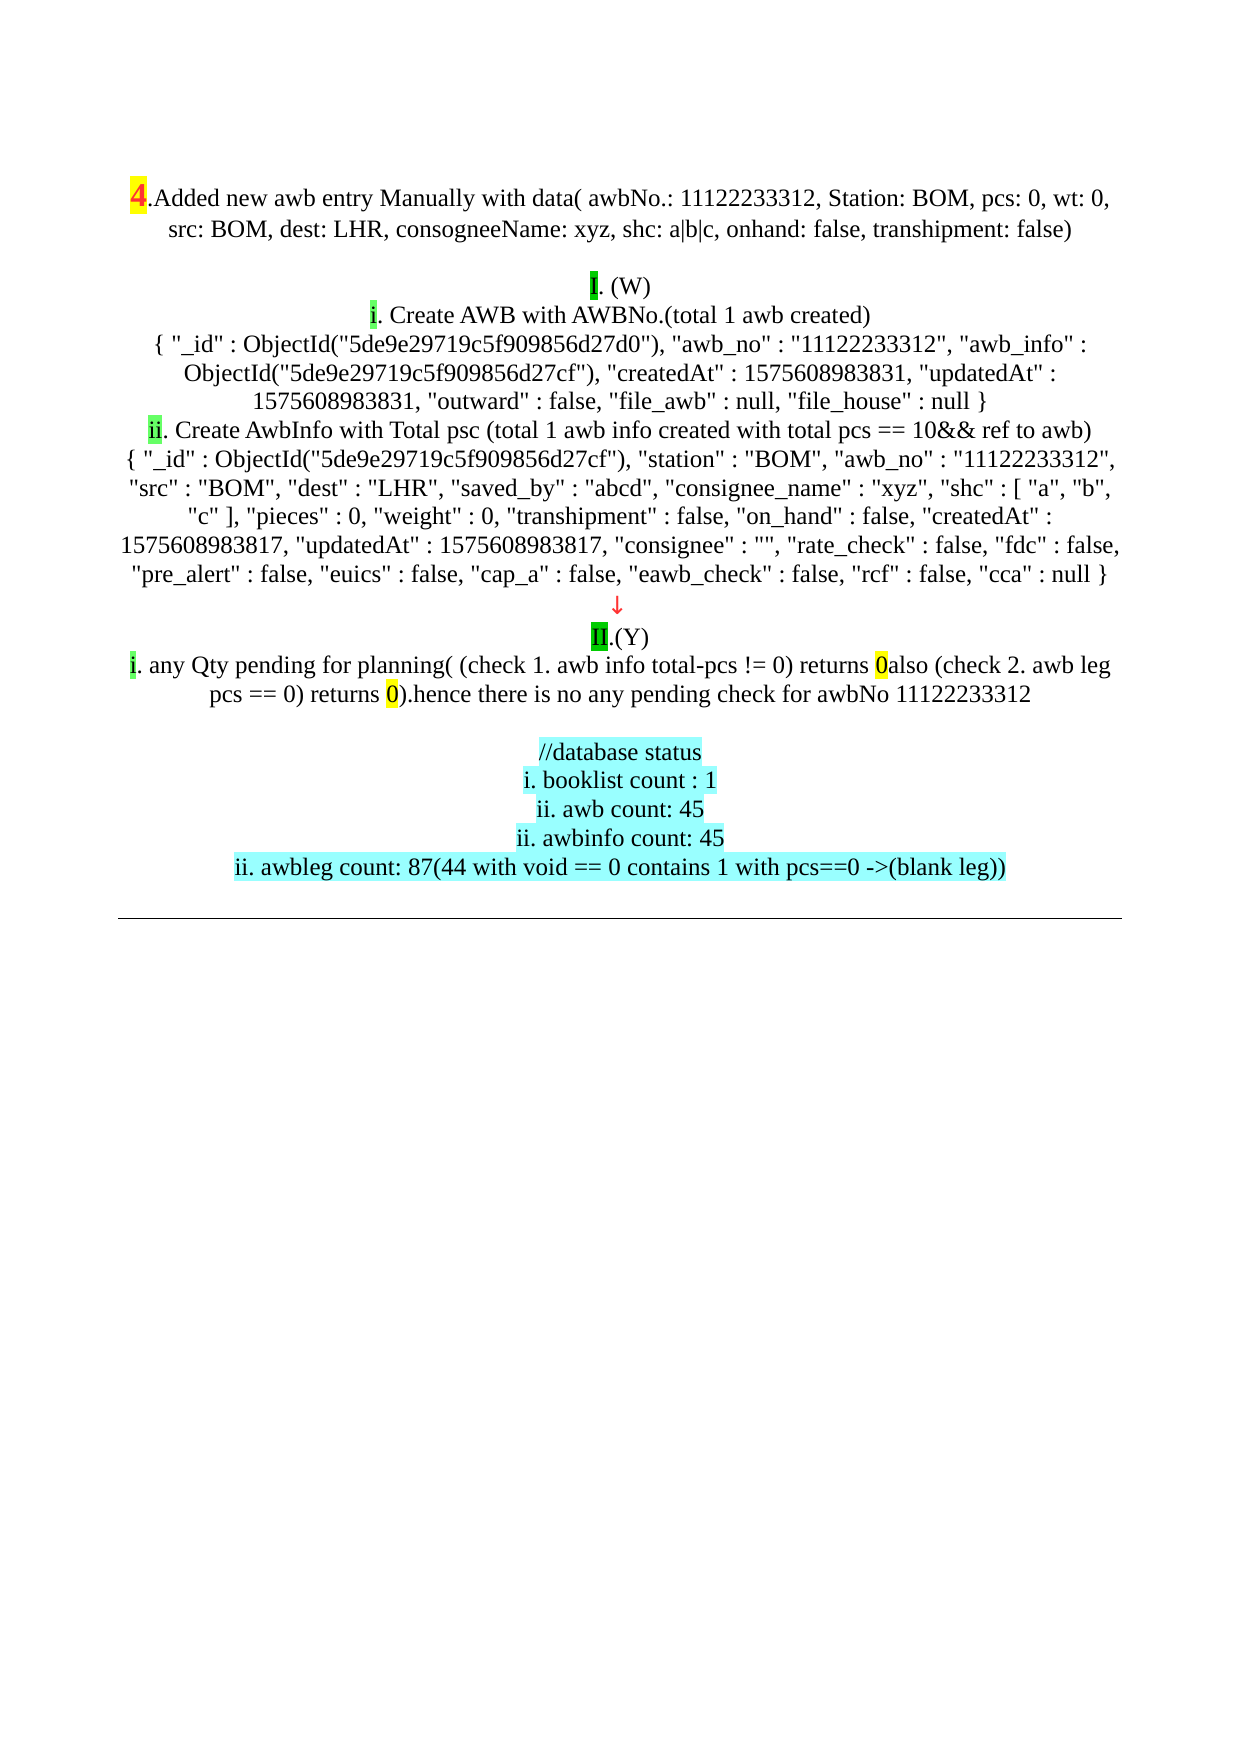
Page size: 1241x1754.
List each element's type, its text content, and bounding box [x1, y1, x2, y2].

text i. booklist count : 1 [118, 766, 1122, 794]
text I. (W) [118, 271, 1122, 300]
text { "_id" : ObjectId("5de9e29719c5f909856d27d0"), "awb_no" : "11122233312", "awb_info" : ObjectId("5de9e29719c5f909856d27cf"), "createdAt" : 1575608983831, "updatedAt" : 1575608983831, "outward" : false, "file_awb" : null, "file_house" : null } [118, 329, 1122, 415]
text ↓ [118, 588, 1122, 622]
text ii. Create AwbInfo with Total psc (total 1 awb info created with total pcs == 10&& ref to awb) [118, 415, 1122, 444]
text i. Create AWB with AWBNo.(total 1 awb created) [118, 300, 1122, 329]
text ii. awbinfo count: 45 [118, 823, 1122, 852]
text { "_id" : ObjectId("5de9e29719c5f909856d27cf"), "station" : "BOM", "awb_no" : "11122233312", "src" : "BOM", "dest" : "LHR", "saved_by" : "abcd", "consignee_name" : "xyz", "shc" : [ "a", "b", "c" ], "pieces" : 0, "weight" : 0, "transhipment" : false, "on_hand" : false, "createdAt" : 1575608983817, "updatedAt" : 1575608983817, "consignee" : "", "rate_check" : false, "fdc" : false, "pre_alert" : false, "euics" : false, "cap_a" : false, "eawb_check" : false, "rcf" : false, "cca" : null } [118, 444, 1122, 588]
text ii. awbleg count: 87(44 with void == 0 contains 1 with pcs==0 ->(blank leg)) [118, 852, 1122, 881]
text 4.Added new awb entry Manually with data( awbNo.: 11122233312, Station: BOM, pcs: 0, wt: 0, src: BOM, dest: LHR, consogneeName: xyz, shc: a|b|c, onhand: false, transhipment: false) [118, 176, 1122, 243]
text ii. awb count: 45 [118, 794, 1122, 823]
text //database status [118, 737, 1122, 766]
text i. any Qty pending for planning( (check 1. awb info total-pcs != 0) returns 0also (check 2. awb leg pcs == 0) returns 0).hence there is no any pending check for awbNo 11122233312 [118, 651, 1122, 708]
text II.(Y) [118, 622, 1122, 651]
